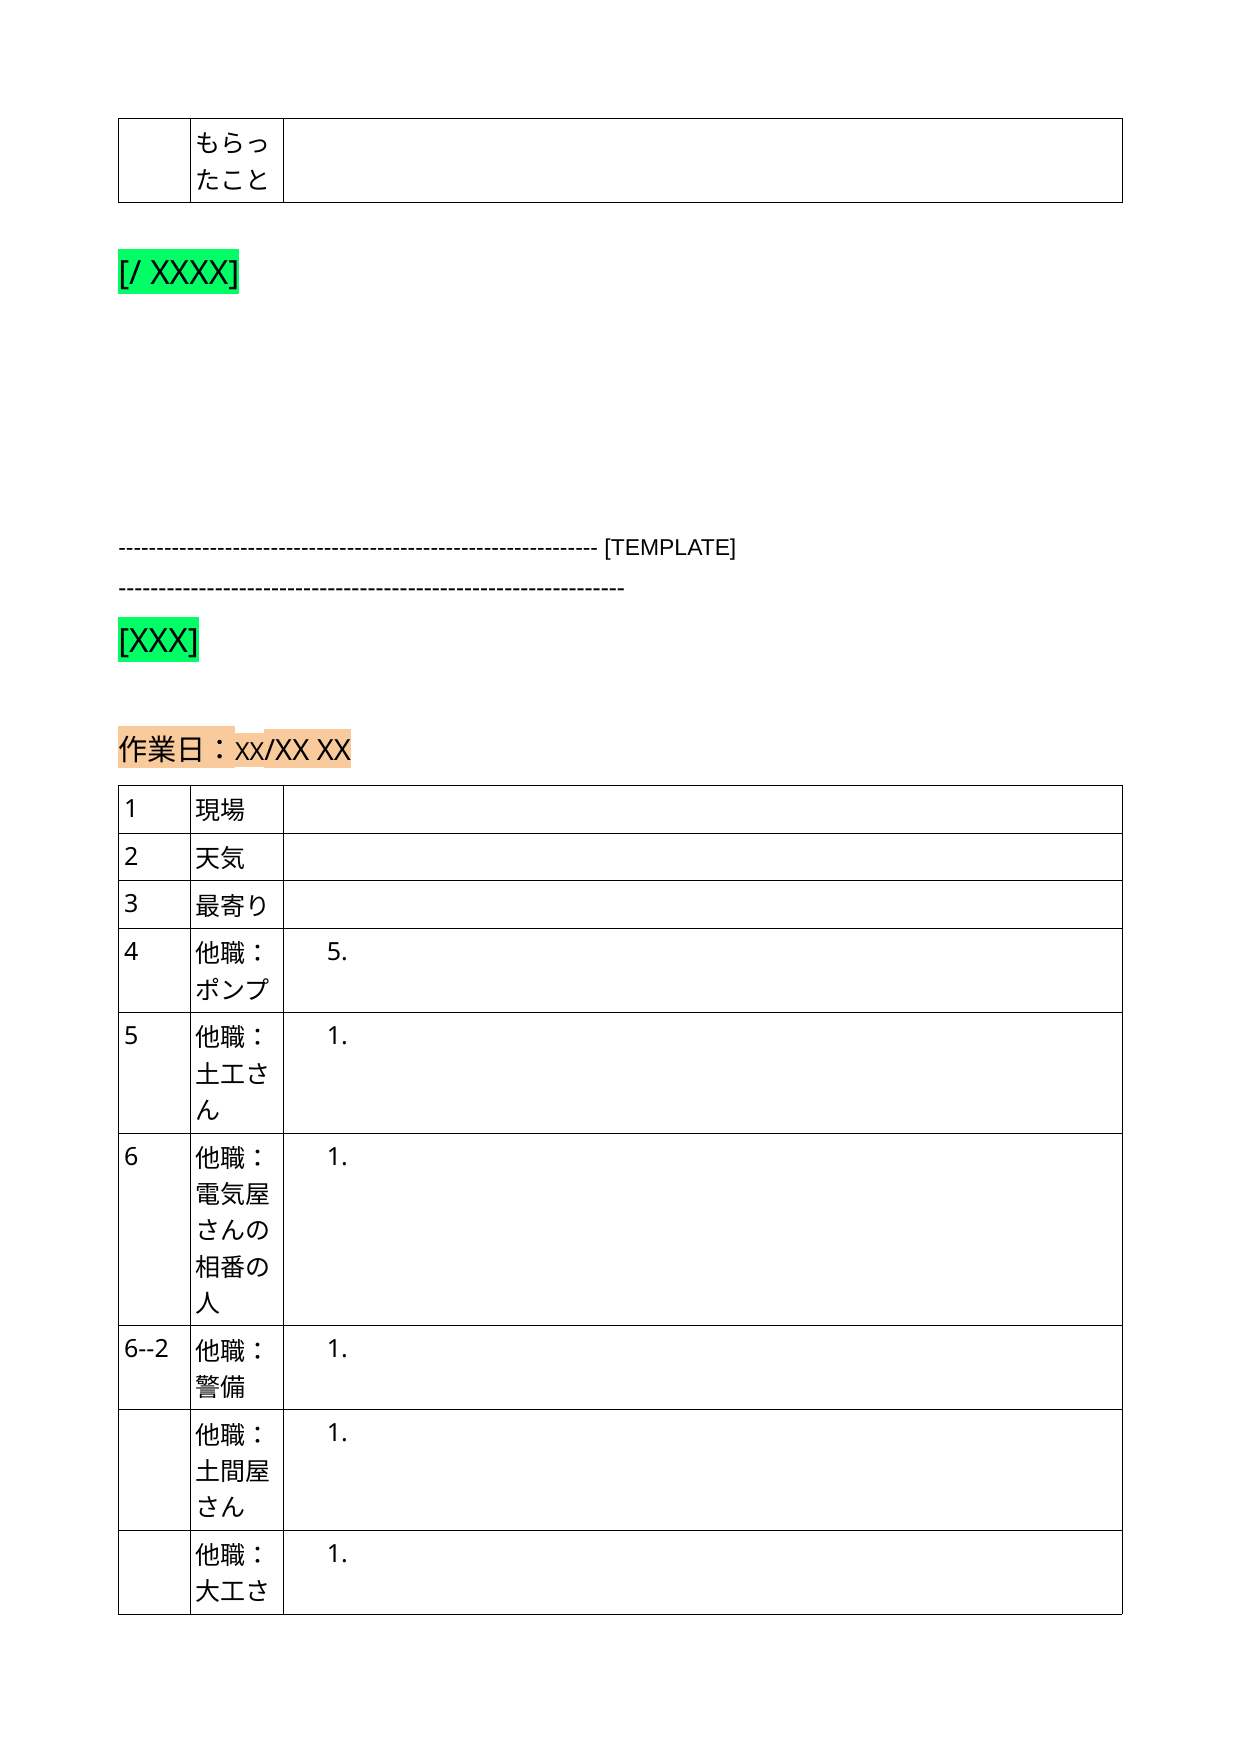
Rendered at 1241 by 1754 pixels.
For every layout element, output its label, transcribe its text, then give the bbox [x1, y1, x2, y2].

table_cell 6 [119, 1134, 190, 1325]
table_cell 最寄り [191, 881, 283, 928]
table_cell 2 [119, 834, 190, 880]
table_cell [284, 881, 1122, 928]
table_cell 他職：ポンプ [191, 929, 283, 1012]
table_cell 他職：電気屋さんの相番の人 [191, 1134, 283, 1325]
table_header [284, 786, 1122, 832]
table_cell 他職：大工さ [191, 1531, 283, 1614]
table_cell 天気 [191, 834, 283, 880]
table_cell 3 [119, 881, 190, 928]
text --------------------------------------------------------------- [TEMPLATE] [118, 534, 1122, 560]
table_cell 他職：警備 [191, 1326, 283, 1409]
table_cell [284, 1326, 1122, 1409]
text 作業日：XX/XX XX [118, 726, 1122, 768]
table_cell [284, 834, 1122, 880]
text --------------------------------------------------------------- [118, 570, 1122, 604]
table_cell もらったこと [191, 119, 283, 202]
table_cell [284, 929, 1122, 1012]
table_cell 6--2 [119, 1326, 190, 1409]
table_cell 他職：土工さん [191, 1013, 283, 1132]
text [/ XXXX] [118, 249, 1122, 294]
table_cell [284, 1013, 1122, 1132]
table_cell 5 [119, 1013, 190, 1132]
table_cell [284, 1531, 1122, 1614]
table_cell [284, 1410, 1122, 1529]
text [XXX] [118, 617, 1122, 662]
table_cell [119, 119, 190, 202]
table_cell 4 [119, 929, 190, 1012]
table_header 1 [119, 786, 190, 832]
table_cell 他職：土間屋さん [191, 1410, 283, 1529]
table_cell [119, 1410, 190, 1529]
table_cell [119, 1531, 190, 1614]
table_header 現場 [191, 786, 283, 832]
table_cell [284, 1134, 1122, 1325]
table_cell [284, 119, 1122, 202]
